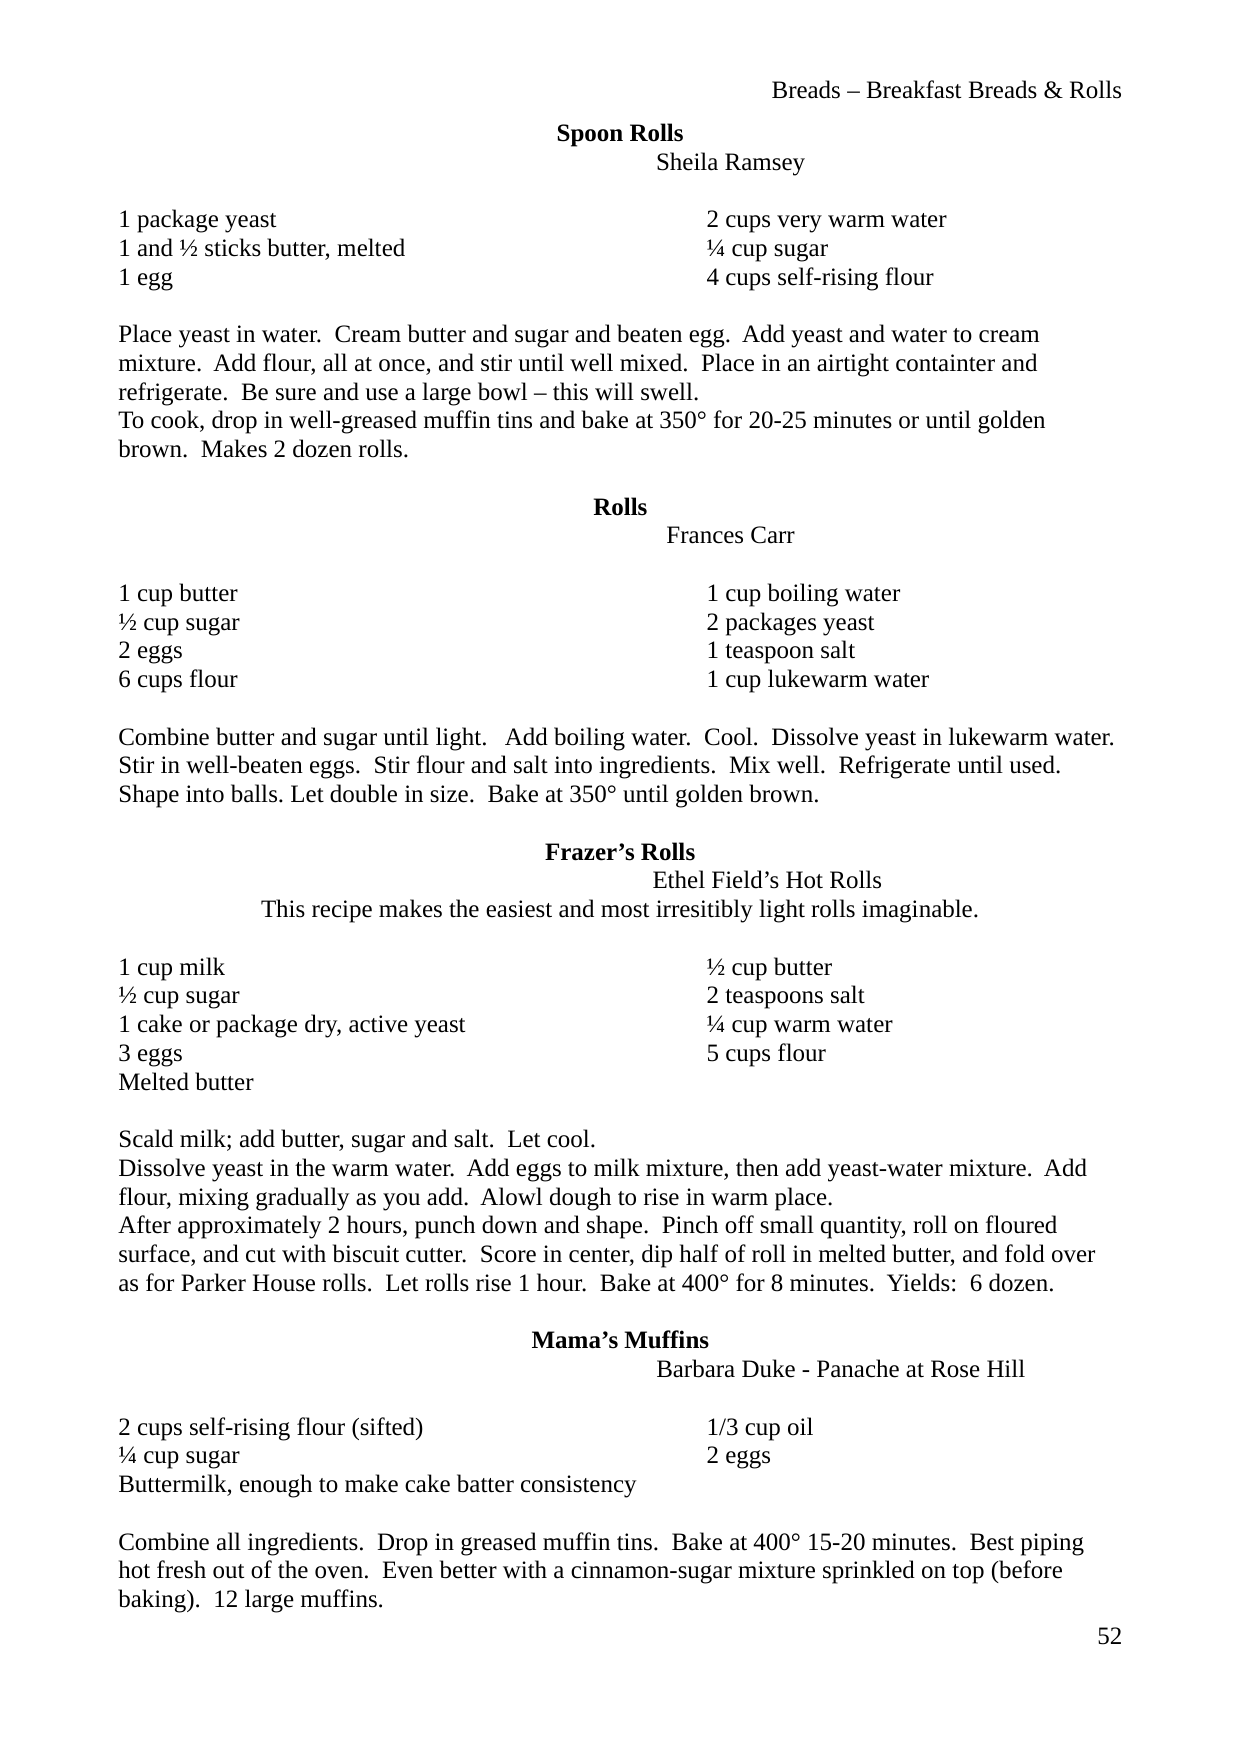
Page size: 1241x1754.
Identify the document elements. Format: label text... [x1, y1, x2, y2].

text 1 egg 4 cups self-rising flour [118, 262, 1122, 291]
text Barbara Duke - Panache at Rose Hill [486, 1354, 1122, 1383]
text 2 eggs 1 teaspoon salt [118, 636, 1122, 664]
text Dissolve yeast in the warm water. Add eggs to milk mixture, then add yeast-water mixture. Add flour, mixing gradually as you add. Alowl dough to rise in warm place. [118, 1153, 1122, 1211]
text Buttermilk, enough to make cake batter consistency [118, 1469, 1122, 1498]
text 6 cups flour 1 cup lukewarm water [118, 664, 1122, 693]
text Combine butter and sugar until light. Add boiling water. Cool. Dissolve yeast in lukewarm water. Stir in well-beaten eggs. Stir flour and salt into ingredients. Mix well. Refrigerate until used. Shape into balls. Let double in size. Bake at 350° until golden brown. [118, 722, 1122, 808]
text After approximately 2 hours, punch down and shape. Pinch off small quantity, roll on floured surface, and cut with biscuit cutter. Score in center, dip half of roll in melted butter, and fold over as for Parker House rolls. Let rolls rise 1 hour. Bake at 400° for 8 minutes. Yields: 6 dozen. [118, 1211, 1122, 1297]
text Rolls [118, 492, 1122, 521]
text Combine all ingredients. Drop in greased muffin tins. Bake at 400° 15-20 minutes. Best piping hot fresh out of the oven. Even better with a cinnamon-sugar mixture sprinkled on top (before baking). 12 large muffins. [118, 1527, 1122, 1613]
text ½ cup sugar 2 packages yeast [118, 607, 1122, 636]
text 1 cup milk ½ cup butter [118, 952, 1122, 981]
text To cook, drop in well-greased muffin tins and bake at 350° for 20-25 minutes or until golden brown. Makes 2 dozen rolls. [118, 406, 1122, 463]
text ½ cup sugar 2 teaspoons salt [118, 981, 1122, 1009]
text Mama’s Muffins [118, 1326, 1122, 1354]
text ¼ cup sugar 2 eggs [118, 1441, 1122, 1469]
text Spoon Rolls [118, 118, 1122, 147]
text Ethel Field’s Hot Rolls [412, 866, 1122, 894]
text 3 eggs 5 cups flour [118, 1038, 1122, 1067]
text 1 cup butter 1 cup boiling water [118, 578, 1122, 607]
text Melted butter [118, 1067, 1122, 1096]
text This recipe makes the easiest and most irresitibly light rolls imaginable. [118, 894, 1122, 923]
text Sheila Ramsey [265, 147, 1122, 176]
text 1 and ½ sticks butter, melted ¼ cup sugar [118, 233, 1122, 262]
text 1 package yeast 2 cups very warm water [118, 204, 1122, 233]
text Frances Carr [265, 521, 1122, 549]
text Place yeast in water. Cream butter and sugar and beaten egg. Add yeast and water to cream mixture. Add flour, all at once, and stir until well mixed. Place in an airtight containter and refrigerate. Be sure and use a large bowl – this will swell. [118, 319, 1122, 406]
text Frazer’s Rolls [118, 837, 1122, 866]
text Scald milk; add butter, sugar and salt. Let cool. [118, 1124, 1122, 1153]
text 2 cups self-rising flour (sifted) 1/3 cup oil [118, 1412, 1122, 1441]
text 1 cake or package dry, active yeast ¼ cup warm water [118, 1009, 1122, 1038]
